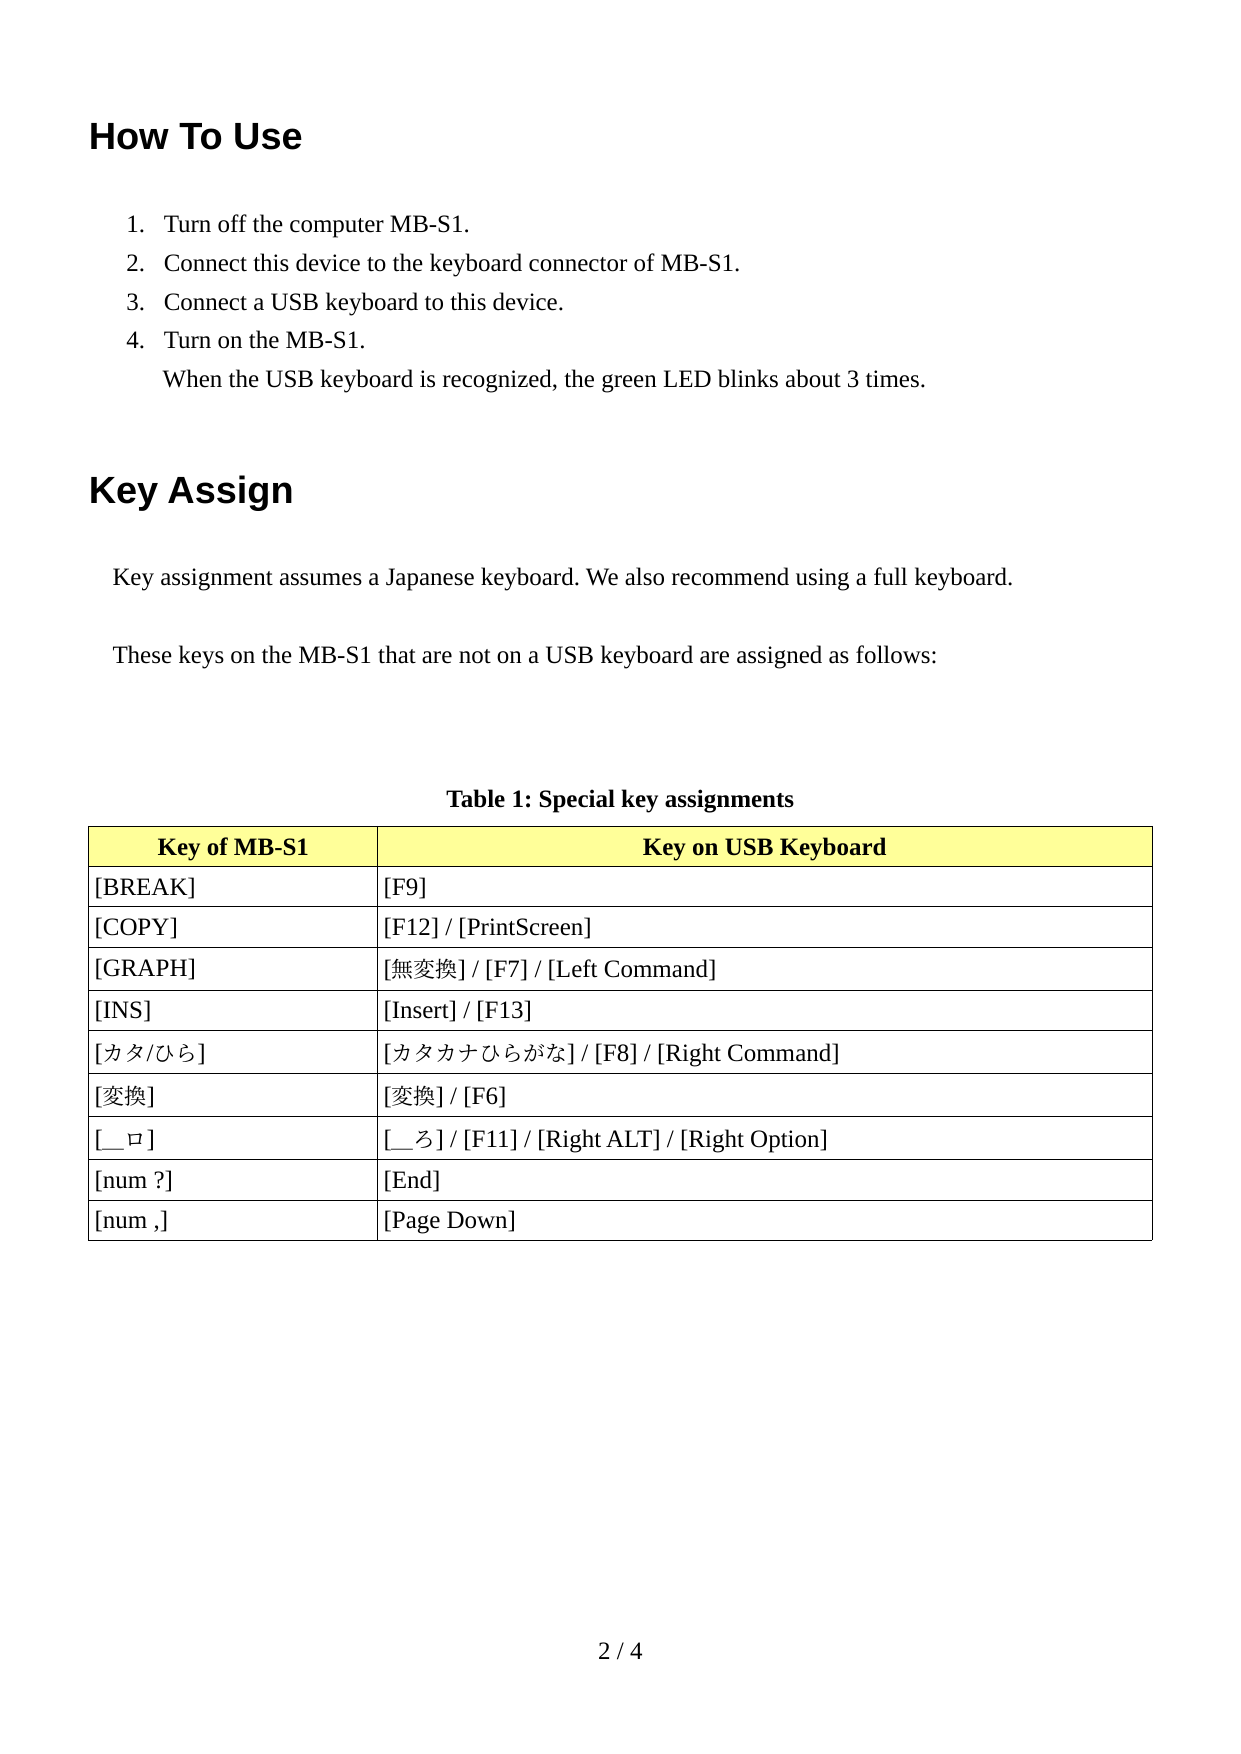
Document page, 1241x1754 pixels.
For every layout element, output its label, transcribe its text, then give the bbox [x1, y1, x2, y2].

table_cell [F12] / [PrintScreen] [378, 907, 1152, 947]
text These keys on the MB-S1 that are not on a USB keyboard are assigned as follows: [88, 640, 1152, 669]
list Connect this device to the keyboard connector of MB-S1. [126, 248, 1152, 276]
table_cell [End] [378, 1160, 1152, 1199]
subtitle Key Assign [88, 467, 1152, 511]
table_cell [変換] / [F6] [378, 1074, 1152, 1116]
table_cell [＿ロ] [89, 1117, 377, 1159]
list Turn on the MB-S1. [126, 326, 1152, 354]
table_cell [num ?] [89, 1160, 377, 1199]
table_cell [num ,] [89, 1201, 377, 1240]
table_header Key on USB Keyboard [378, 827, 1152, 866]
subtitle How To Use [88, 113, 1152, 157]
table_cell [COPY] [89, 907, 377, 947]
text Key assignment assumes a Japanese keyboard. We also recommend using a full keyboard. [88, 562, 1152, 591]
table_cell [BREAK] [89, 867, 377, 906]
table_cell [変換] [89, 1074, 377, 1116]
list Turn off the computer MB-S1. [126, 209, 1152, 237]
table_header Key of MB-S1 [89, 827, 377, 866]
text Table 1: Special key assignments [88, 784, 1152, 813]
text When the USB keyboard is recognized, the green LED blinks about 3 times. [88, 364, 1152, 393]
table_cell [F9] [378, 867, 1152, 906]
table_cell [＿ろ] / [F11] / [Right ALT] / [Right Option] [378, 1117, 1152, 1159]
table_cell [GRAPH] [89, 948, 377, 990]
list Connect a USB keyboard to this device. [126, 287, 1152, 315]
table_cell [Insert] / [F13] [378, 991, 1152, 1030]
table_cell [Page Down] [378, 1201, 1152, 1240]
table_cell [INS] [89, 991, 377, 1030]
table_cell [カタカナひらがな] / [F8] / [Right Command] [378, 1031, 1152, 1073]
table_cell [カタ/ひら] [89, 1031, 377, 1073]
table_cell [無変換] / [F7] / [Left Command] [378, 948, 1152, 990]
